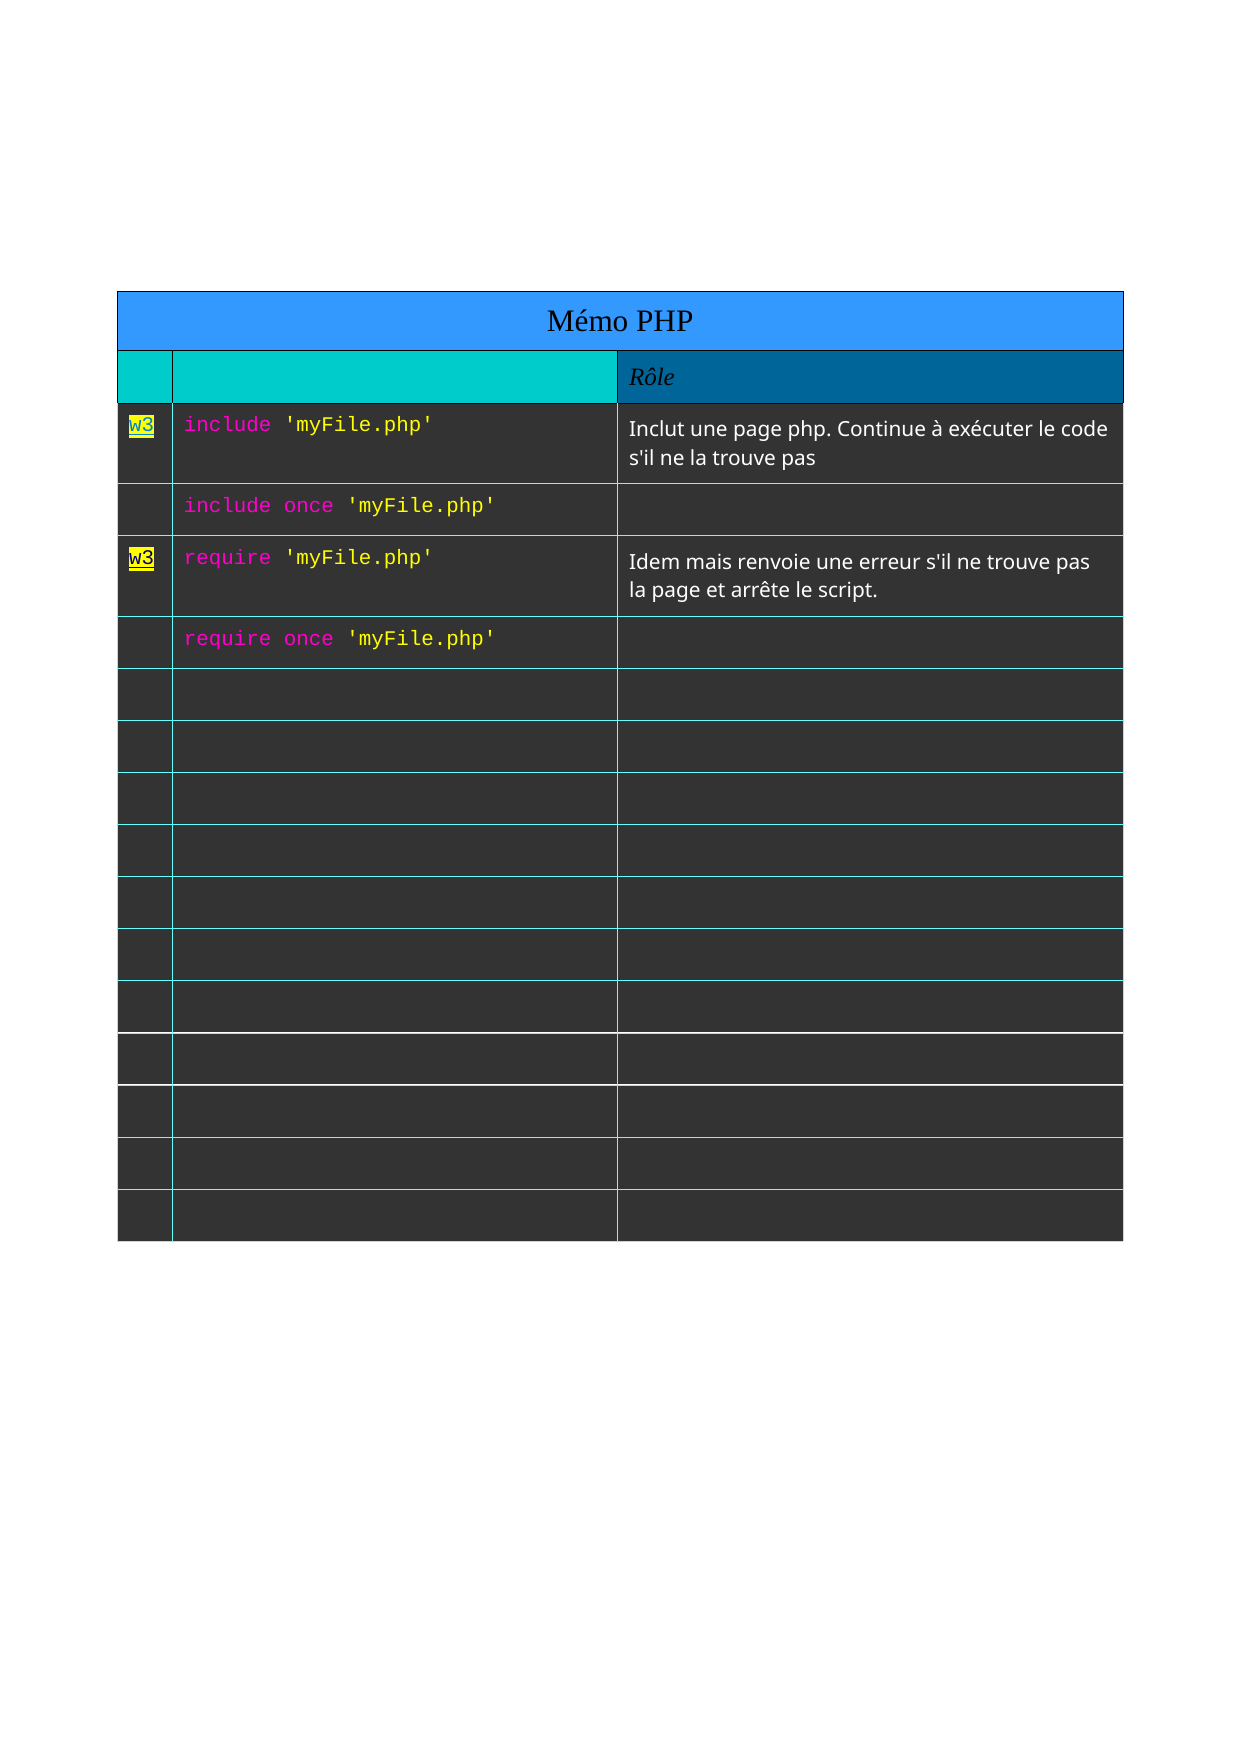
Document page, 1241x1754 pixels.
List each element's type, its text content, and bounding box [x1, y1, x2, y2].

table_cell [118, 1086, 172, 1137]
table_cell [173, 825, 617, 876]
table_cell [118, 721, 172, 772]
table_cell include once 'myFile.php' [173, 484, 617, 535]
table_cell [118, 825, 172, 876]
table_cell [118, 877, 172, 928]
table_cell [173, 1034, 617, 1084]
table_cell [118, 1034, 172, 1084]
table_cell [173, 669, 617, 720]
table_cell [618, 1138, 1123, 1189]
table_cell [118, 1190, 172, 1241]
table_cell Idem mais renvoie une erreur s'il ne trouve pas la page et arrête le script. [618, 536, 1123, 616]
table_cell [618, 617, 1123, 668]
table_cell [118, 617, 172, 668]
table_cell [618, 669, 1123, 720]
table_cell [618, 981, 1123, 1032]
table_cell [618, 484, 1123, 535]
table_cell [118, 773, 172, 824]
table_cell [173, 721, 617, 772]
table_cell [118, 1138, 172, 1189]
table_cell [173, 773, 617, 824]
table_cell [118, 981, 172, 1032]
table_cell w3 [118, 536, 172, 616]
table_cell Rôle [618, 351, 1123, 403]
table_cell [618, 1086, 1123, 1137]
table_cell [173, 929, 617, 980]
table_cell [118, 351, 172, 403]
table_header Mémo PHP [118, 292, 1123, 350]
table_cell [173, 877, 617, 928]
table_cell [173, 981, 617, 1032]
table_cell [618, 877, 1123, 928]
table_cell [618, 929, 1123, 980]
table_cell [118, 484, 172, 535]
table_cell require 'myFile.php' [173, 536, 617, 616]
table_cell [618, 773, 1123, 824]
table_cell require once 'myFile.php' [173, 617, 617, 668]
table_cell [173, 1190, 617, 1241]
table_cell [618, 825, 1123, 876]
table_cell [118, 929, 172, 980]
table_cell [118, 669, 172, 720]
table_cell [618, 721, 1123, 772]
table_cell [173, 1086, 617, 1137]
table_cell [618, 1190, 1123, 1241]
table_cell Inclut une page php. Continue à exécuter le code s'il ne la trouve pas [618, 404, 1123, 483]
table_cell include 'myFile.php' [173, 404, 617, 483]
table_cell [173, 351, 617, 403]
table_cell w3 [118, 404, 172, 483]
table_cell [618, 1034, 1123, 1084]
table_cell [173, 1138, 617, 1189]
